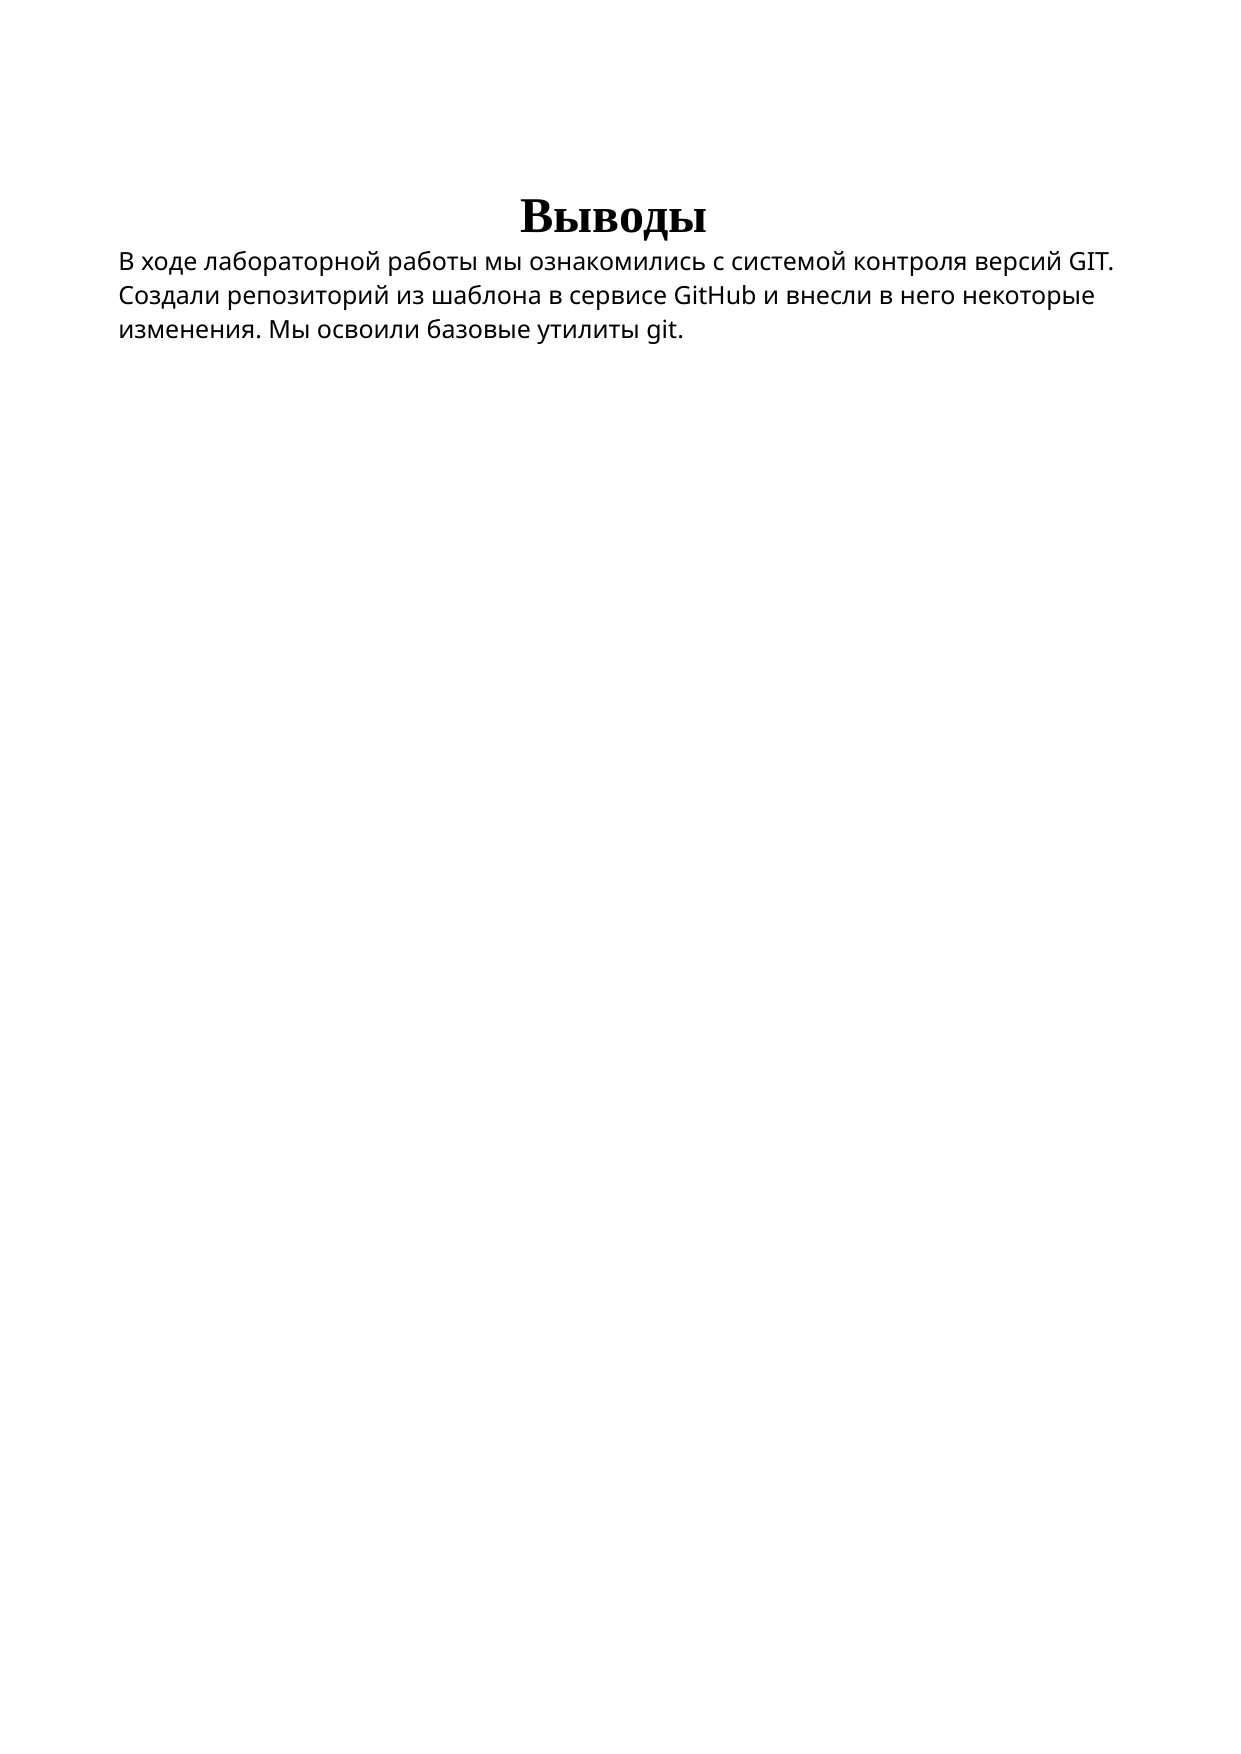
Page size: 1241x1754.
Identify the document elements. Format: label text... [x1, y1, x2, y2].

text Выводы [118, 186, 1122, 244]
text В ходе лабораторной работы мы ознакомились с системой контроля версий GIT. Создали репозиторий из шаблона в сервисе GitHub и внесли в него некоторые изменения. Мы освоили базовые утилиты git. [118, 244, 1122, 346]
